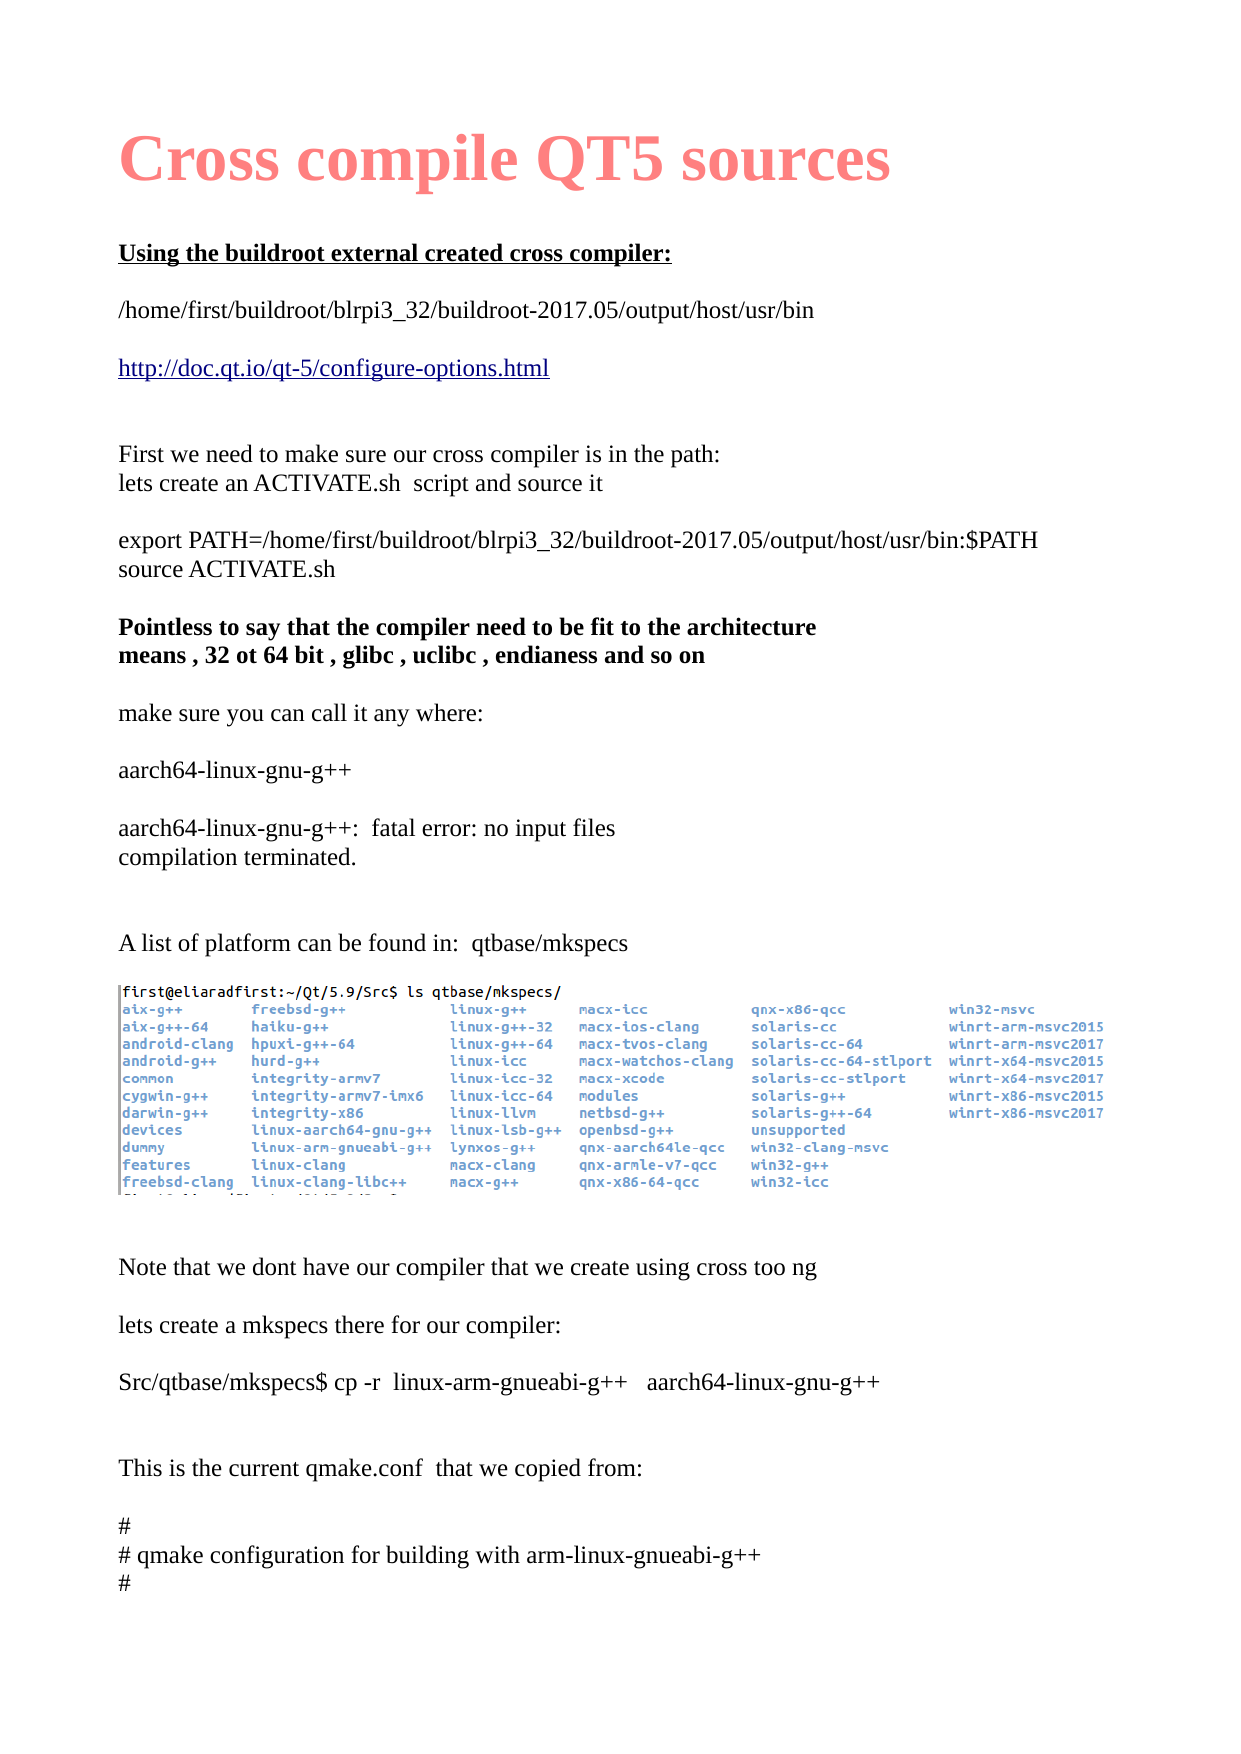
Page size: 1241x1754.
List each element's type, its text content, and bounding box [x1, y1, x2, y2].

text Src/qtbase/mkspecs$ cp -r linux-arm-gnueabi-g++ aarch64-linux-gnu-g++ [118, 1367, 1122, 1396]
text /home/first/buildroot/blrpi3_32/buildroot-2017.05/output/host/usr/bin [118, 295, 1122, 324]
text Pointless to say that the compiler need to be fit to the architecture [118, 612, 1122, 640]
text # [118, 1511, 1122, 1540]
picture [118, 985, 1123, 1195]
text export PATH=/home/first/buildroot/blrpi3_32/buildroot-2017.05/output/host/usr/bin:$PATH [118, 525, 1122, 554]
text # [118, 1568, 1122, 1597]
text A list of platform can be found in: qtbase/mkspecs [118, 928, 1122, 957]
text means , 32 ot 64 bit , glibc , uclibc , endianess and so on [118, 640, 1122, 669]
text Cross compile QT5 sources [118, 118, 1122, 195]
text http://doc.qt.io/qt-5/configure-options.html [118, 353, 1122, 382]
text # qmake configuration for building with arm-linux-gnueabi-g++ [118, 1540, 1122, 1568]
text First we need to make sure our cross compiler is in the path: [118, 439, 1122, 468]
text source ACTIVATE.sh [118, 554, 1122, 583]
text This is the current qmake.conf that we copied from: [118, 1453, 1122, 1482]
text compilation terminated. [118, 842, 1122, 870]
text aarch64-linux-gnu-g++: fatal error: no input files [118, 813, 1122, 842]
text Using the buildroot external created cross compiler: [118, 238, 1122, 267]
text Note that we dont have our compiler that we create using cross too ng [118, 1252, 1122, 1281]
text lets create an ACTIVATE.sh script and source it [118, 468, 1122, 497]
text make sure you can call it any where: [118, 698, 1122, 727]
text aarch64-linux-gnu-g++ [118, 755, 1122, 784]
text lets create a mkspecs there for our compiler: [118, 1310, 1122, 1338]
